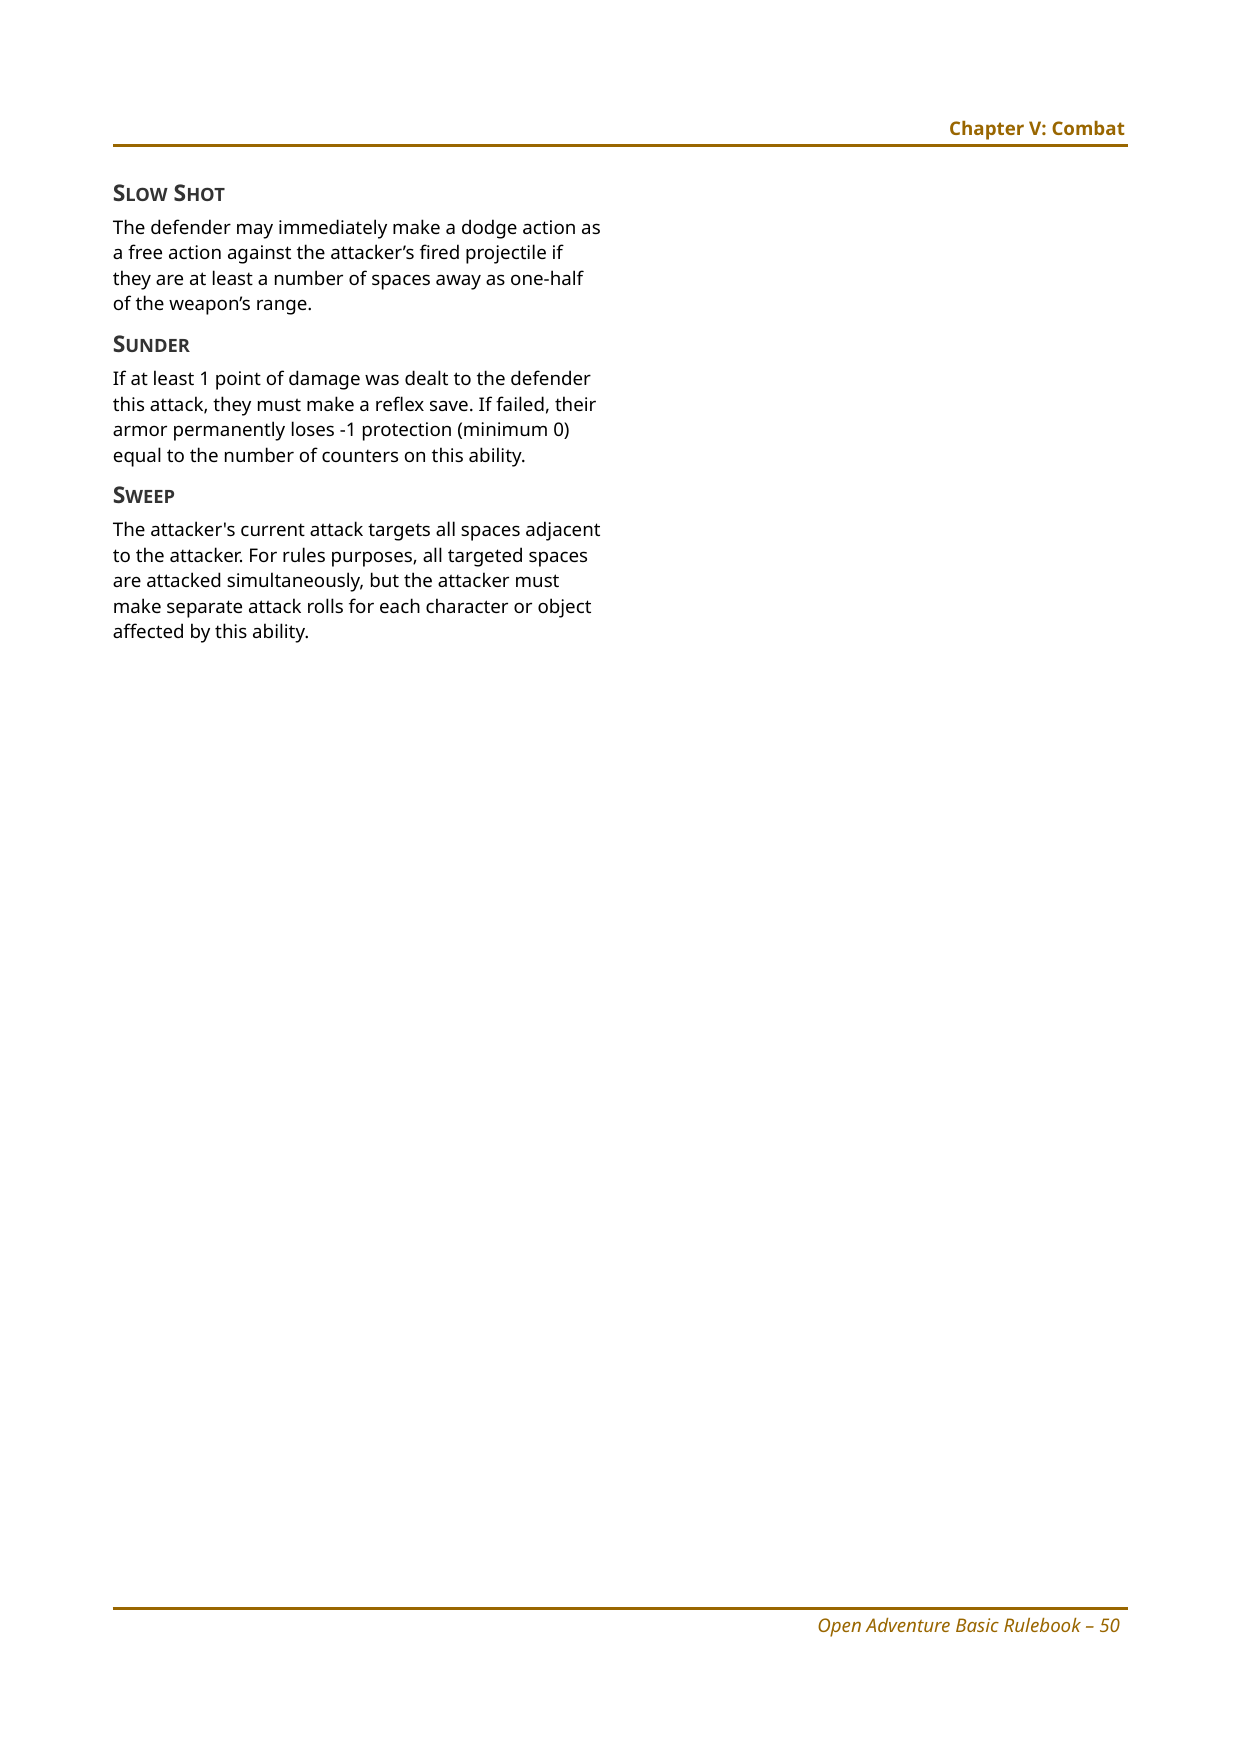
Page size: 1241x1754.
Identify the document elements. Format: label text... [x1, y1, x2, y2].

subtitle Slow Shot [113, 177, 605, 208]
subtitle Sweep [113, 479, 605, 511]
text The attacker's current attack targets all spaces adjacent to the attacker. For rules purposes, all targeted spaces are attacked simultaneously, but the attacker must make separate attack rolls for each character or object affected by this ability. [113, 517, 605, 644]
subtitle Sunder [113, 328, 605, 359]
text The defender may immediately make a dodge action as a free action against the attacker’s fired projectile if they are at least a number of spaces away as one-half of the weapon’s range. [113, 214, 605, 316]
text If at least 1 point of damage was dealt to the defender this attack, they must make a reflex save. If failed, their armor permanently loses -1 protection (minimum 0) equal to the number of counters on this ability. [113, 365, 605, 467]
